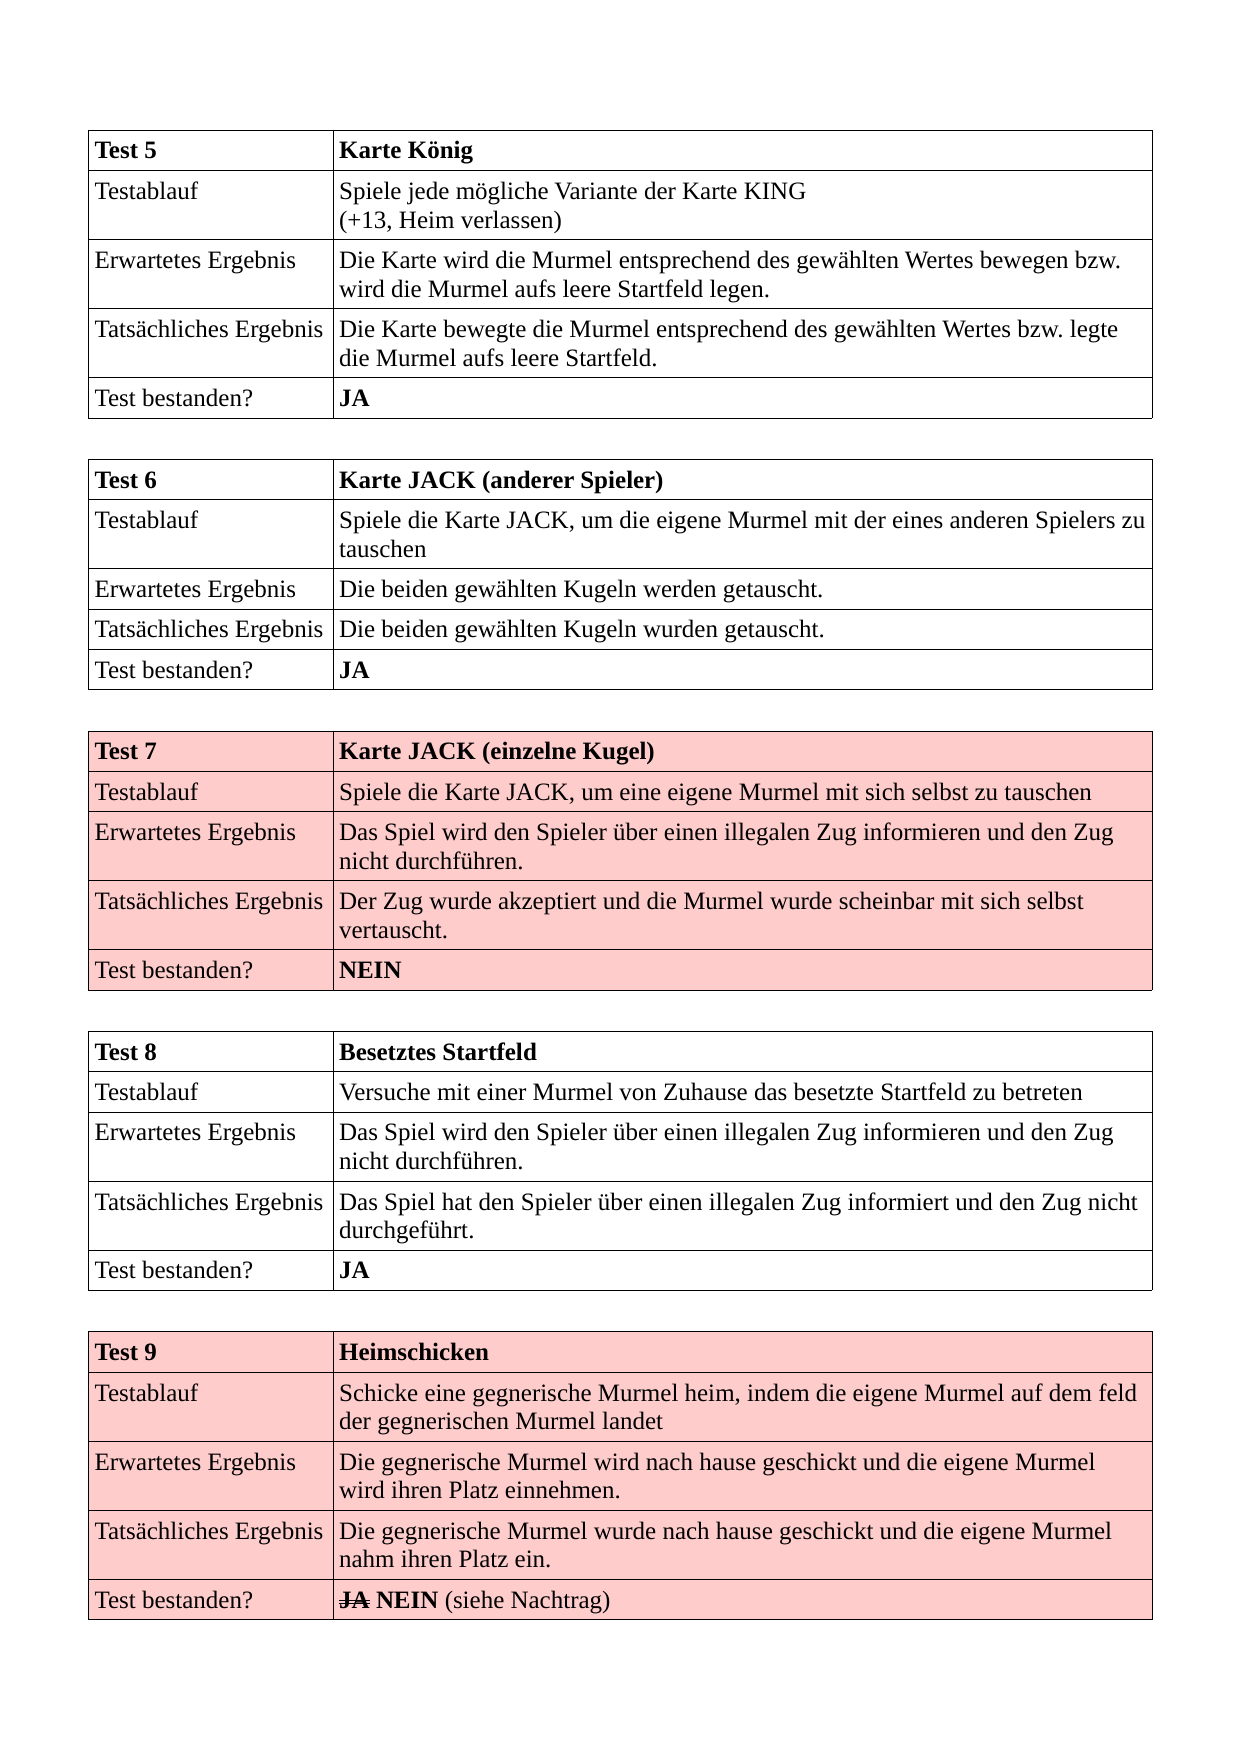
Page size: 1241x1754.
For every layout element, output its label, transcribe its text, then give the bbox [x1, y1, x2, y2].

table_header Test 5 [89, 131, 333, 170]
table_cell Test bestanden? [89, 650, 333, 689]
table_header Test 7 [89, 732, 333, 771]
table_cell JA NEIN (siehe Nachtrag) [334, 1580, 1152, 1619]
table_cell Spiele die Karte JACK, um die eigene Murmel mit der eines anderen Spielers zu tauschen [334, 500, 1152, 568]
table_cell Spiele die Karte JACK, um eine eigene Murmel mit sich selbst zu tauschen [334, 772, 1152, 811]
table_cell Tatsächliches Ergebnis [89, 610, 333, 649]
table_cell JA [334, 1251, 1152, 1290]
table_cell JA [334, 378, 1152, 418]
table_cell Spiele jede mögliche Variante der Karte KING (+13, Heim verlassen) [334, 171, 1152, 239]
table_cell Testablauf [89, 772, 333, 811]
table_header Heimschicken [334, 1332, 1152, 1372]
table_cell Testablauf [89, 500, 333, 568]
table_cell NEIN [334, 950, 1152, 990]
table_cell JA [334, 650, 1152, 689]
table_cell Testablauf [89, 1072, 333, 1112]
table_header Karte JACK (einzelne Kugel) [334, 732, 1152, 771]
table_cell Das Spiel wird den Spieler über einen illegalen Zug informieren und den Zug nicht durchführen. [334, 812, 1152, 880]
table_cell Tatsächliches Ergebnis [89, 1182, 333, 1250]
table_cell Das Spiel wird den Spieler über einen illegalen Zug informieren und den Zug nicht durchführen. [334, 1113, 1152, 1181]
table_cell Tatsächliches Ergebnis [89, 1511, 333, 1579]
table_cell Der Zug wurde akzeptiert und die Murmel wurde scheinbar mit sich selbst vertauscht. [334, 881, 1152, 949]
table_cell Die gegnerische Murmel wurde nach hause geschickt und die eigene Murmel nahm ihren Platz ein. [334, 1511, 1152, 1579]
table_cell Das Spiel hat den Spieler über einen illegalen Zug informiert und den Zug nicht durchgeführt. [334, 1182, 1152, 1250]
table_cell Die beiden gewählten Kugeln werden getauscht. [334, 569, 1152, 609]
table_cell Test bestanden? [89, 1251, 333, 1290]
table_cell Erwartetes Ergebnis [89, 240, 333, 308]
table_cell Tatsächliches Ergebnis [89, 881, 333, 949]
table_cell Erwartetes Ergebnis [89, 1113, 333, 1181]
table_cell Versuche mit einer Murmel von Zuhause das besetzte Startfeld zu betreten [334, 1072, 1152, 1112]
table_cell Die Karte wird die Murmel entsprechend des gewählten Wertes bewegen bzw. wird die Murmel aufs leere Startfeld legen. [334, 240, 1152, 308]
table_cell Erwartetes Ergebnis [89, 569, 333, 609]
table_header Karte JACK (anderer Spieler) [334, 460, 1152, 499]
table_cell Erwartetes Ergebnis [89, 812, 333, 880]
table_cell Schicke eine gegnerische Murmel heim, indem die eigene Murmel auf dem feld der gegnerischen Murmel landet [334, 1373, 1152, 1441]
table_cell Die gegnerische Murmel wird nach hause geschickt und die eigene Murmel wird ihren Platz einnehmen. [334, 1442, 1152, 1510]
table_cell Die Karte bewegte die Murmel entsprechend des gewählten Wertes bzw. legte die Murmel aufs leere Startfeld. [334, 309, 1152, 377]
table_header Besetztes Startfeld [334, 1032, 1152, 1071]
table_header Test 9 [89, 1332, 333, 1372]
table_cell Erwartetes Ergebnis [89, 1442, 333, 1510]
table_cell Die beiden gewählten Kugeln wurden getauscht. [334, 610, 1152, 649]
table_cell Test bestanden? [89, 378, 333, 418]
table_header Test 6 [89, 460, 333, 499]
table_cell Test bestanden? [89, 1580, 333, 1619]
table_cell Testablauf [89, 171, 333, 239]
table_cell Tatsächliches Ergebnis [89, 309, 333, 377]
table_cell Test bestanden? [89, 950, 333, 990]
table_header Test 8 [89, 1032, 333, 1071]
table_header Karte König [334, 131, 1152, 170]
table_cell Testablauf [89, 1373, 333, 1441]
